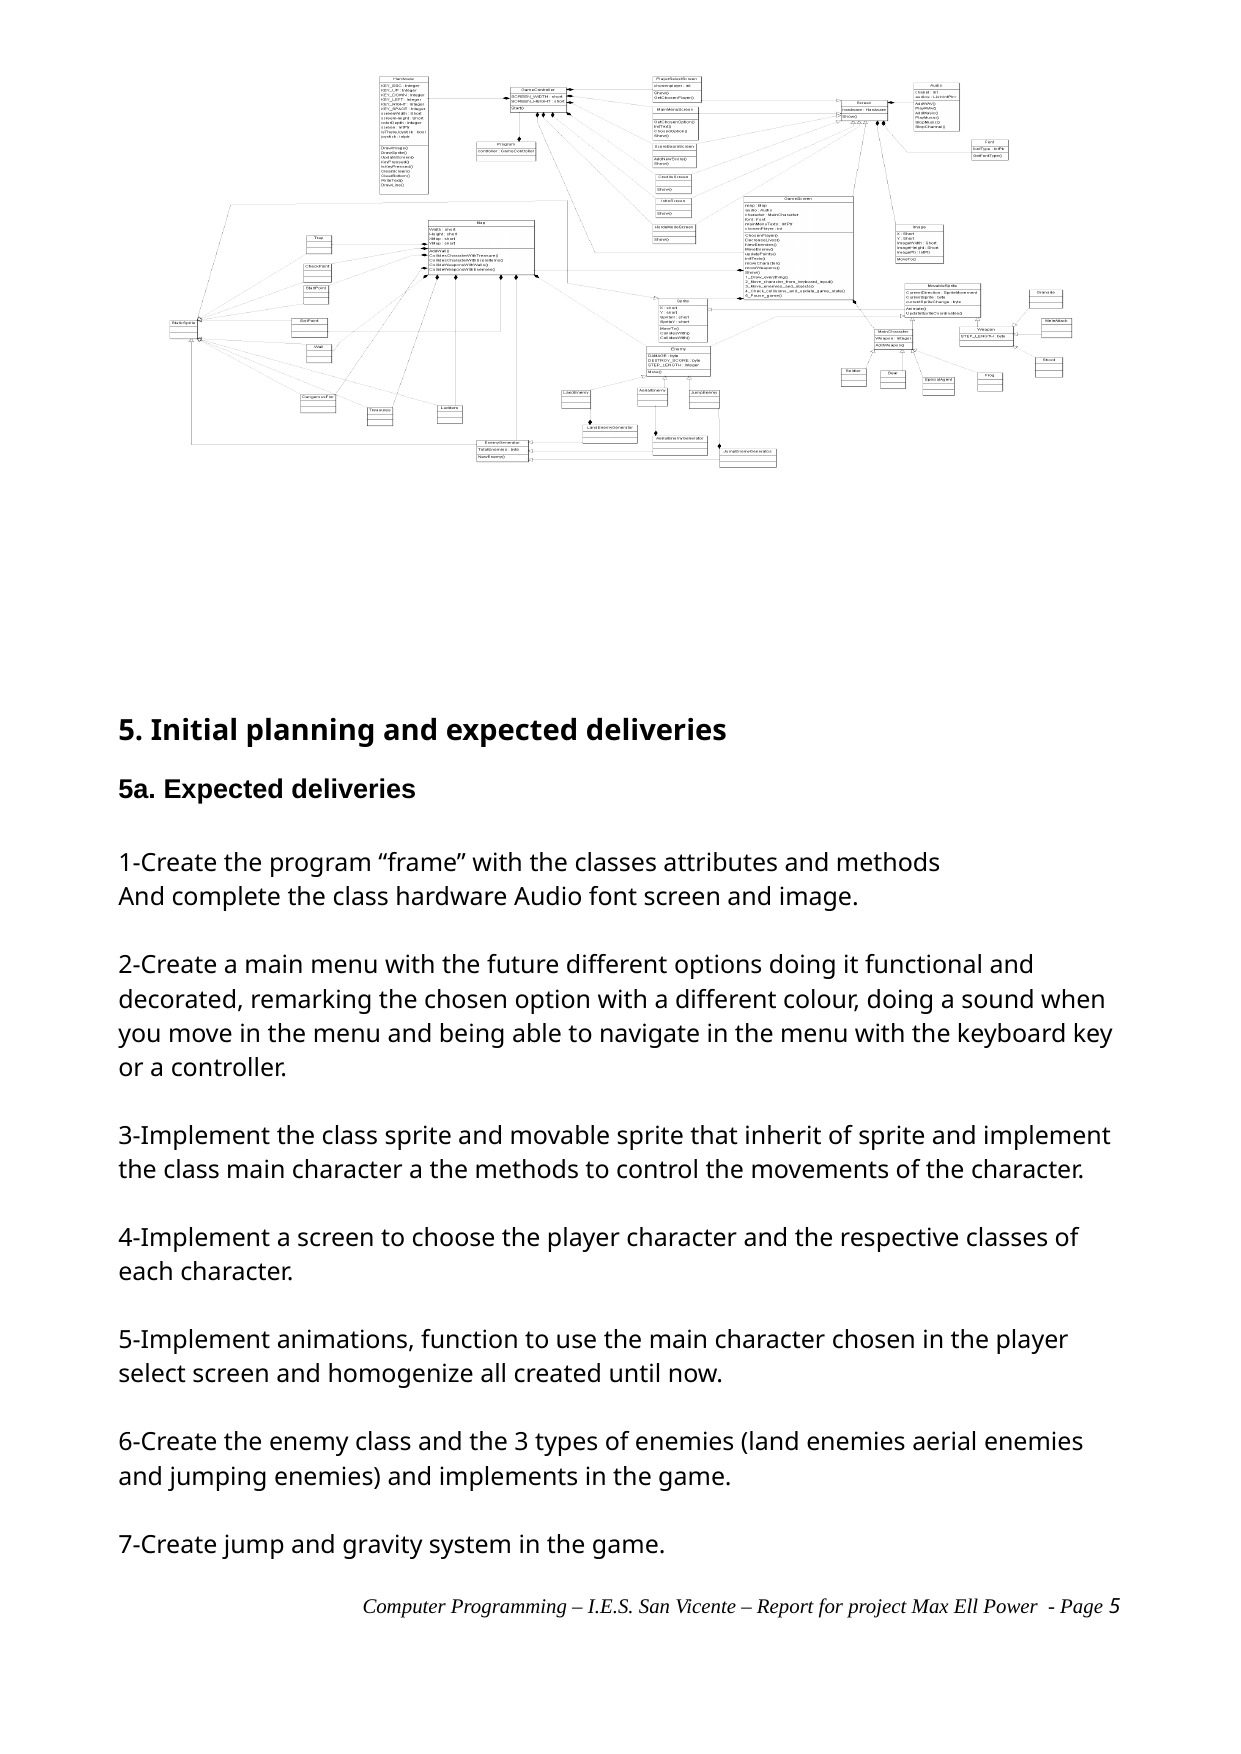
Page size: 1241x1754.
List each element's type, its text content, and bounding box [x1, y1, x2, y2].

text 6-Create the enemy class and the 3 types of enemies (land enemies aerial enemies and jumping enemies) and implements in the game. [118, 1424, 1122, 1492]
text 1-Create the program “frame” with the classes attributes and methods [118, 845, 1122, 879]
subtitle 5a. Expected deliveries [118, 773, 1122, 805]
picture [118, 75, 1123, 539]
text And complete the class hardware Audio font screen and image. [118, 879, 1122, 913]
text 7-Create jump and gravity system in the game. [118, 1526, 1122, 1560]
text 2-Create a main menu with the future different options doing it functional and decorated, remarking the chosen option with a different colour, doing a sound when you move in the menu and being able to navigate in the menu with the keyboard key or a controller. [118, 947, 1122, 1083]
subtitle 5. Initial planning and expected deliveries [118, 709, 1122, 748]
text 3-Implement the class sprite and movable sprite that inherit of sprite and implement the class main character a the methods to control the movements of the character. [118, 1117, 1122, 1186]
text 5-Implement animations, function to use the main character chosen in the player select screen and homogenize all created until now. [118, 1322, 1122, 1390]
text 4-Implement a screen to choose the player character and the respective classes of each character. [118, 1220, 1122, 1288]
